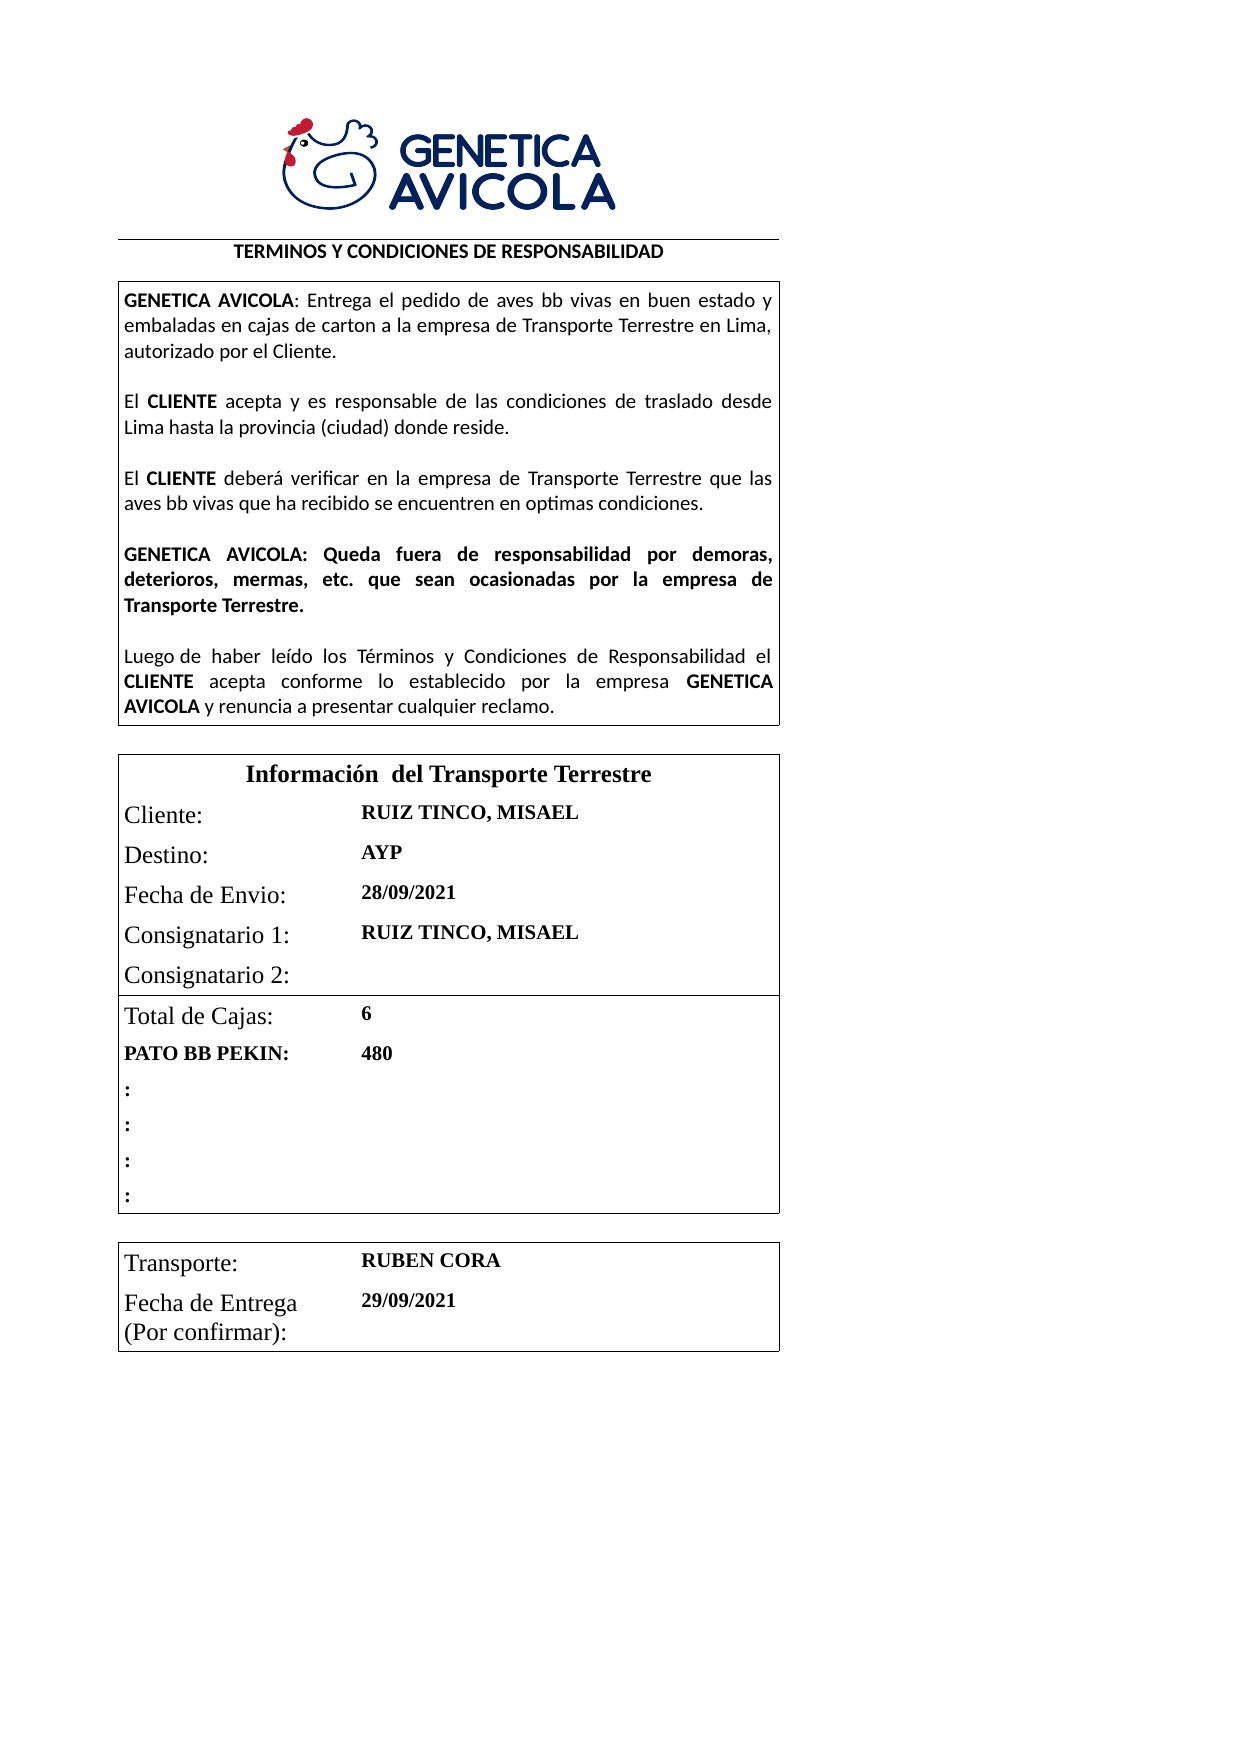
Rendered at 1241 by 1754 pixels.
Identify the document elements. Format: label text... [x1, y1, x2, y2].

table_cell RUIZ TINCO, MISAEL [356, 915, 779, 955]
table_cell Consignatario 1: [119, 915, 356, 955]
table_cell : [119, 1071, 356, 1106]
table_cell Fecha de Entrega (Por confirmar): [119, 1282, 356, 1351]
table_cell Consignatario 2: [119, 955, 356, 995]
table_cell [356, 1106, 779, 1142]
table_header Información del Transporte Terrestre [119, 755, 779, 794]
table_cell 28/09/2021 [356, 874, 779, 914]
table_cell RUBEN CORA [356, 1243, 779, 1282]
table_cell [118, 1214, 356, 1242]
table_cell Cliente: [119, 794, 356, 834]
table_cell [356, 1178, 779, 1213]
table_cell Destino: [119, 834, 356, 874]
table_cell Total de Cajas: [119, 996, 356, 1035]
table_cell GENETICA AVICOLA: Entrega el pedido de aves bb vivas en buen estado y embaladas en cajas de carton a la empresa de Transporte Terrestre en Lima, autorizado por el Cliente. El CLIENTE acepta y es responsable de las condiciones de traslado desde Lima hasta la provincia (ciudad) donde reside. El CLIENTE deberá verificar en la empresa de Transporte Terrestre que las aves bb vivas que ha recibido se encuentren en optimas condiciones. GENETICA AVICOLA: Queda fuera de responsabilidad por demoras, deterioros, mermas, etc. que sean ocasionadas por la empresa de Transporte Terrestre. Luego de haber leído los Términos y Condiciones de Responsabilidad el CLIENTE acepta conforme lo establecido por la empresa GENETICA AVICOLA y renuncia a presentar cualquier reclamo. [119, 282, 779, 725]
table_cell : [119, 1142, 356, 1177]
table_cell 480 [356, 1035, 779, 1071]
table_cell 6 [356, 996, 779, 1035]
table_cell PATO BB PEKIN: [119, 1035, 356, 1071]
table_cell RUIZ TINCO, MISAEL [356, 794, 779, 834]
table_cell Transporte: [119, 1243, 356, 1282]
table_cell 29/09/2021 [356, 1282, 779, 1351]
picture [282, 118, 616, 210]
table_header TERMINOS Y CONDICIONES DE RESPONSABILIDAD [118, 240, 779, 281]
table_cell : [119, 1106, 356, 1142]
table_cell [356, 955, 779, 995]
table_cell [356, 1071, 779, 1106]
table_cell AYP [356, 834, 779, 874]
table_cell [356, 1142, 779, 1177]
table_cell Fecha de Envio: [119, 874, 356, 914]
table_cell [356, 1214, 779, 1242]
table_cell : [119, 1178, 356, 1213]
